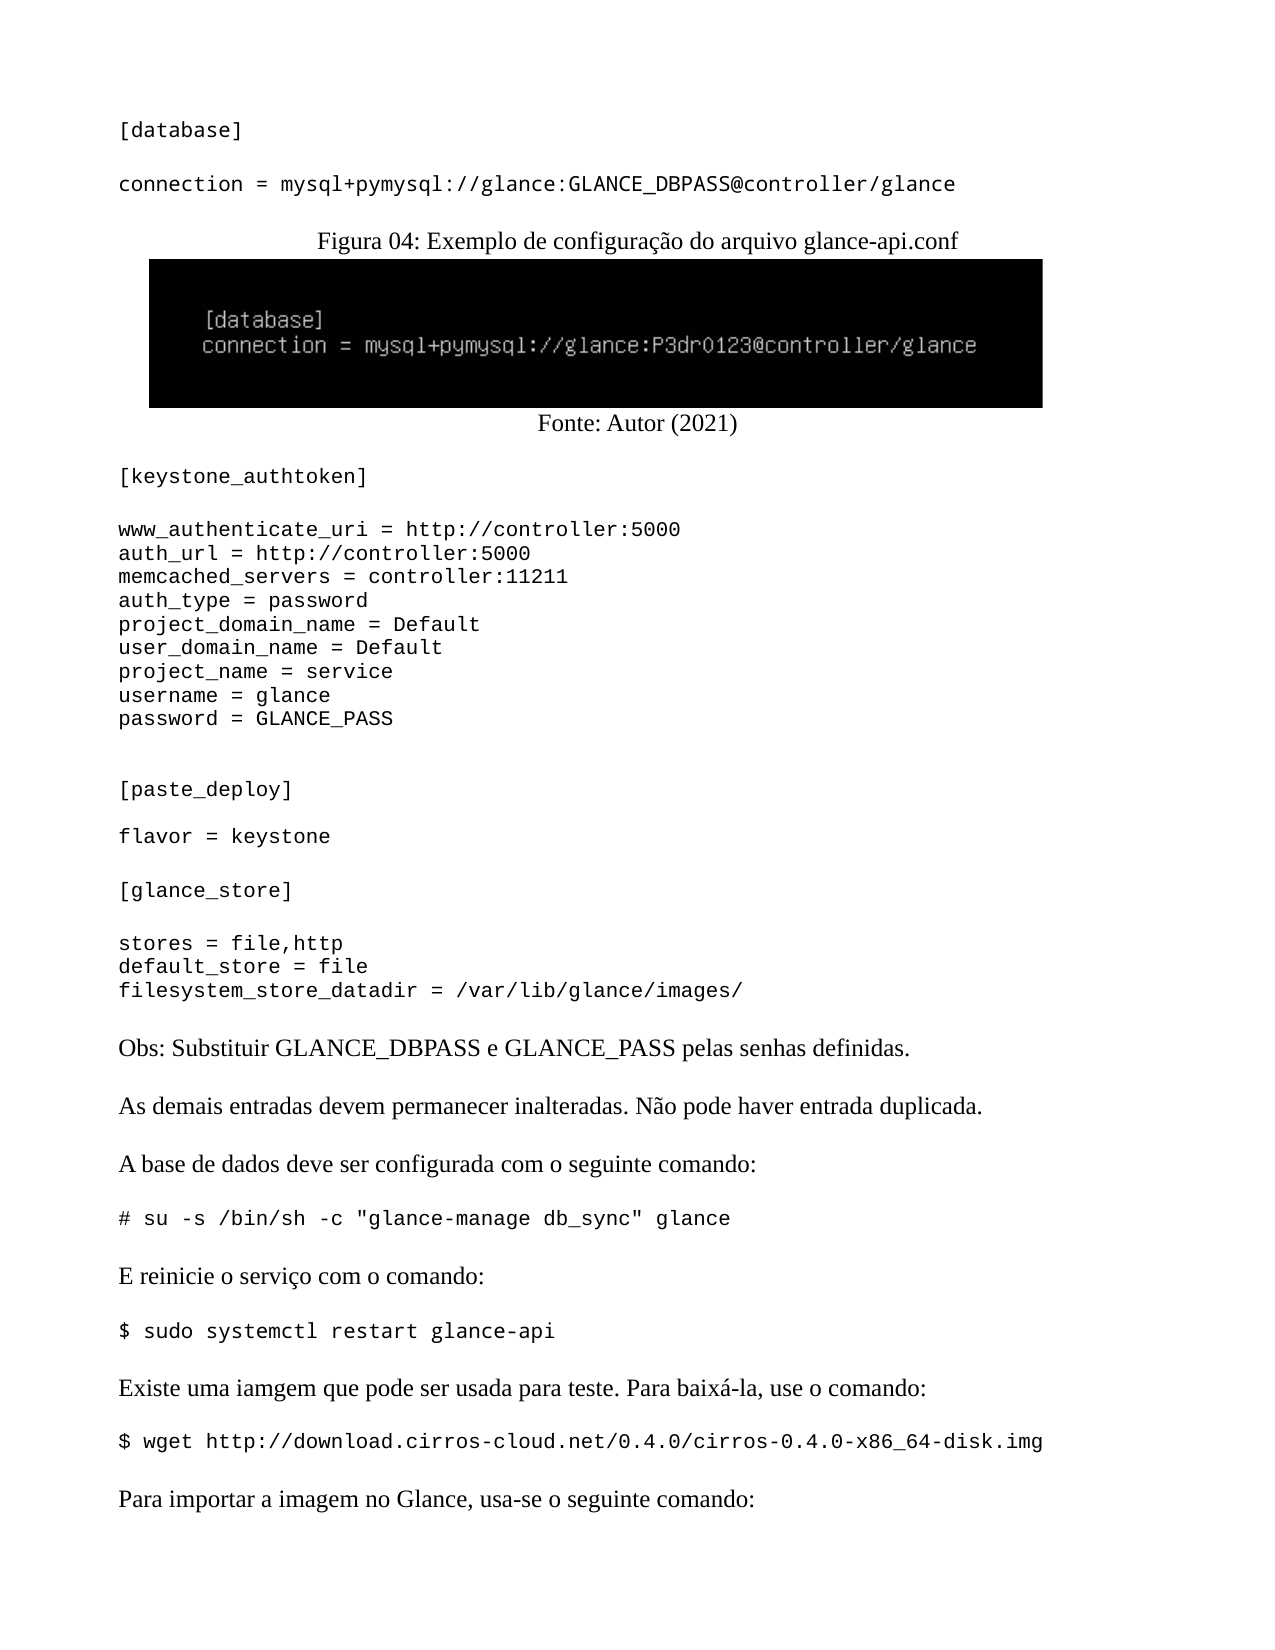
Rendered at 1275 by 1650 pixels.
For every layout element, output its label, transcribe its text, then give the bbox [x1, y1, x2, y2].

text Figura 04: Exemplo de configuração do arquivo glance-api.conf [118, 226, 1157, 254]
text As demais entradas devem permanecer inalteradas. Não pode haver entrada duplicada. [118, 1091, 1157, 1120]
text stores = file,http [118, 933, 1157, 956]
text Existe uma iamgem que pode ser usada para teste. Para baixá-la, use o comando: [118, 1373, 1157, 1402]
text filesystem_store_datadir = /var/lib/glance/images/ [118, 980, 1157, 1004]
text project_name = service [118, 661, 1157, 684]
text auth_url = http://controller:5000 [118, 543, 1157, 566]
text user_domain_name = Default [118, 637, 1157, 661]
text auth_type = password [118, 590, 1157, 614]
text A base de dados deve ser configurada com o seguinte comando: [118, 1149, 1157, 1178]
text connection = mysql+pymysql://glance:GLANCE_DBPASS@controller/glance [118, 172, 1157, 196]
text memcached_servers = controller:11211 [118, 566, 1157, 590]
text [keystone_authtoken] [118, 466, 1157, 489]
text # su -s /bin/sh -c "glance-manage db_sync" glance [118, 1208, 1157, 1231]
text $ sudo systemctl restart glance-api [118, 1319, 1157, 1343]
text Para importar a imagem no Glance, usa-se o seguinte comando: [118, 1484, 1157, 1513]
text flavor = keystone [118, 826, 1157, 850]
text project_domain_name = Default [118, 614, 1157, 637]
picture [149, 259, 1043, 408]
text username = glance [118, 684, 1157, 708]
text www_authenticate_uri = http://controller:5000 [118, 519, 1157, 543]
text password = GLANCE_PASS [118, 708, 1157, 732]
text Obs: Substituir GLANCE_DBPASS e GLANCE_PASS pelas senhas definidas. [118, 1033, 1157, 1062]
text [database] [118, 118, 1157, 142]
text Fonte: Autor (2021) [118, 284, 1157, 436]
text $ wget http://download.cirros-cloud.net/0.4.0/cirros-0.4.0-x86_64-disk.img [118, 1431, 1157, 1455]
text [paste_deploy] [118, 779, 1157, 803]
text [glance_store] [118, 879, 1157, 903]
text E reinicie o serviço com o comando: [118, 1261, 1157, 1290]
text default_store = file [118, 956, 1157, 980]
